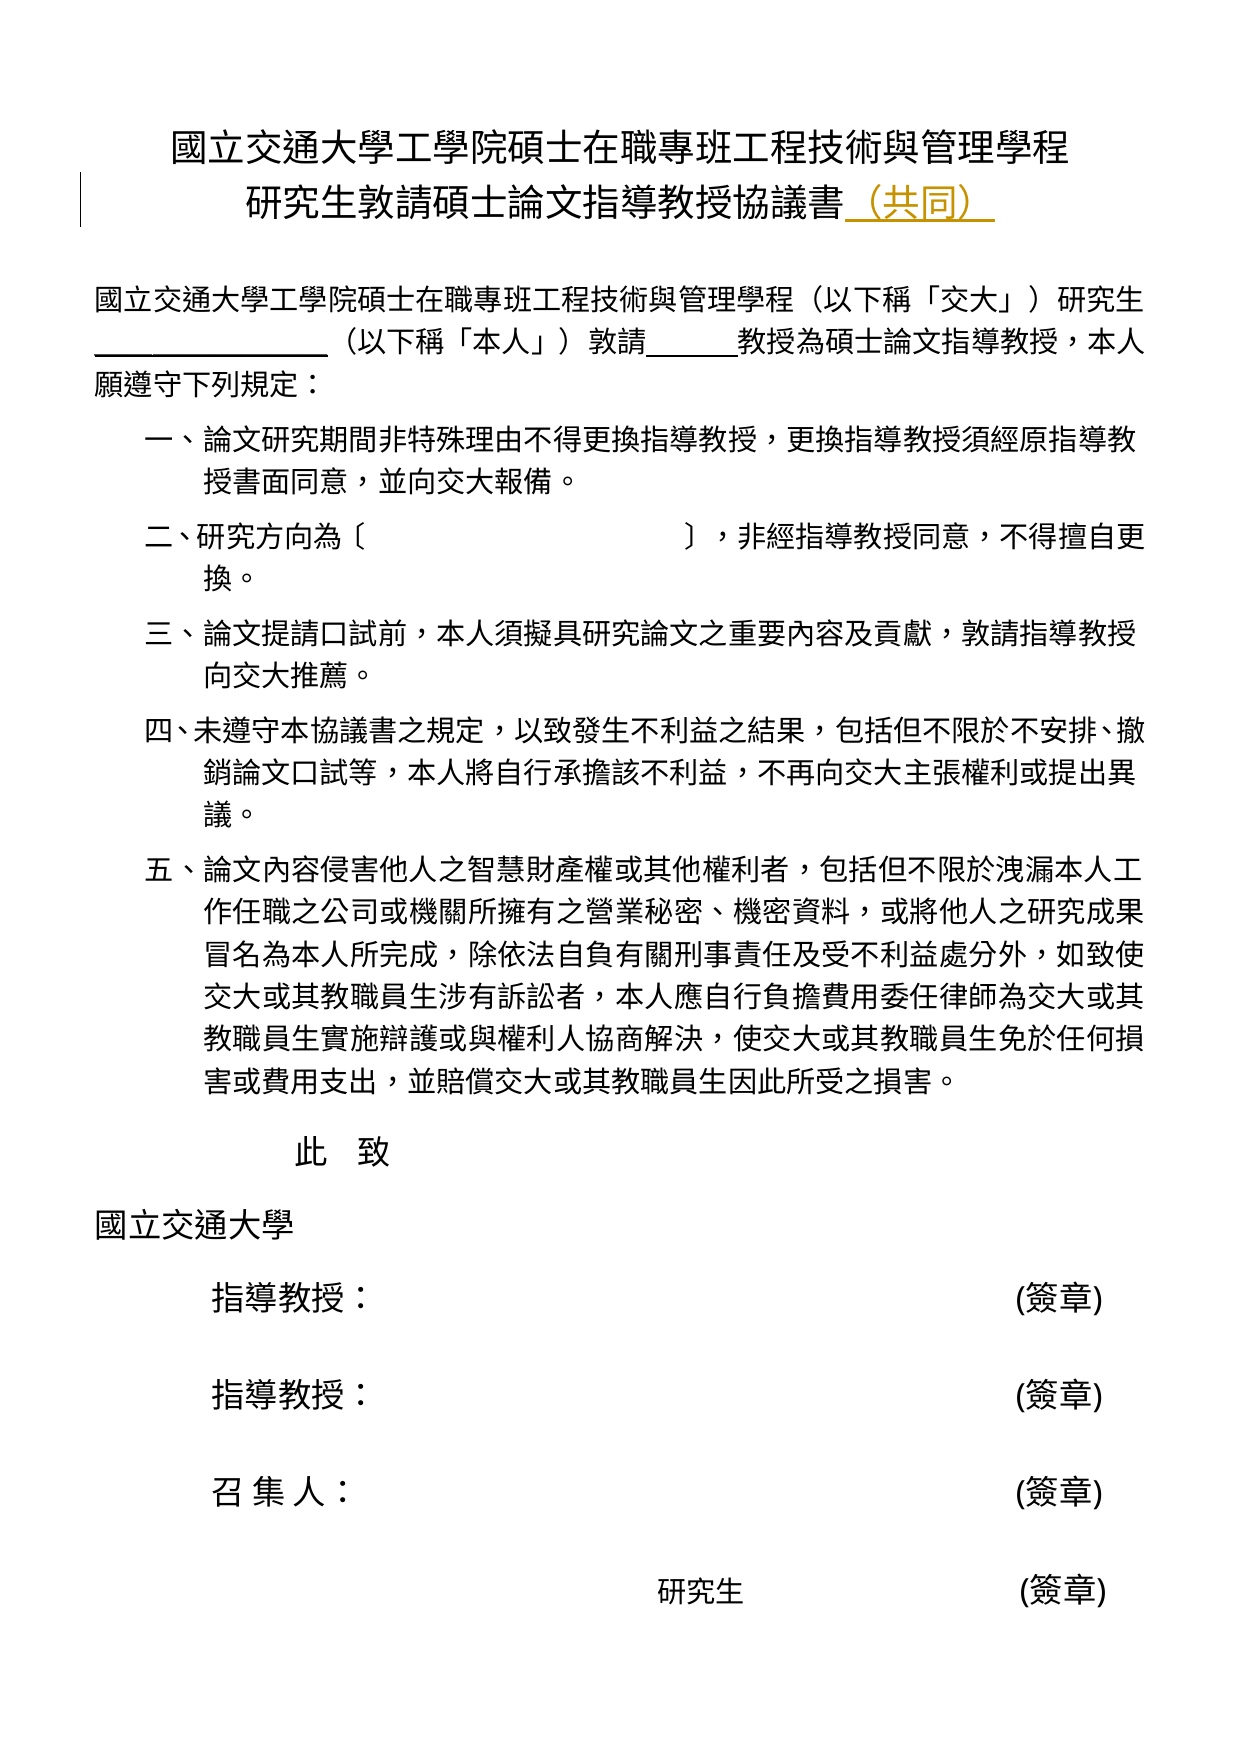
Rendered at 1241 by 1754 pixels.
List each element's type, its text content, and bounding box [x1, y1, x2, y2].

text 五、論文內容侵害他人之智慧財產權或其他權利者，包括但不限於洩漏本人工作任職之公司或機關所擁有之營業秘密、機密資料，或將他人之研究成果冒名為本人所完成，除依法自負有關刑事責任及受不利益處分外，如致使交大或其教職員生涉有訴訟者，本人應自行負擔費用委任律師為交大或其教職員生實施辯護或與權利人協商解決，使交大或其教職員生免於任何損害或費用支出，並賠償交大或其教職員生因此所受之損害。 [144, 847, 1146, 1100]
text 研究生敦請碩士論文指導教授協議書（共同） [94, 172, 1146, 227]
text 四、未遵守本協議書之規定，以致發生不利益之結果，包括但不限於不安排、撤銷論文口試等，本人將自行承擔該不利益，不再向交大主張權利或提出異議。 [144, 707, 1146, 834]
text 一、論文研究期間非特殊理由不得更換指導教授，更換指導教授須經原指導教授書面同意，並向交大報備。 [144, 416, 1146, 501]
text 國立交通大學工學院碩士在職專班工程技術與管理學程 [94, 118, 1146, 172]
text 召 集 人： (簽章) [94, 1466, 1146, 1514]
text 此 致 [94, 1125, 1146, 1174]
text 指導教授： (簽章) [94, 1369, 1146, 1417]
text 二、研究方向為〔 〕，非經指導教授同意，不得擅自更換。 [144, 513, 1146, 598]
text 研究生 (簽章) [94, 1564, 1146, 1612]
text 國立交通大學工學院碩士在職專班工程技術與管理學程（以下稱「交大」）研究生＿＿＿＿＿＿＿＿（以下稱「本人」）敦請 教授為碩士論文指導教授，本人願遵守下列規定： [94, 277, 1146, 403]
text 指導教授： (簽章) [94, 1272, 1146, 1320]
text 國立交通大學 [94, 1199, 1146, 1247]
text 三、論文提請口試前，本人須擬具研究論文之重要內容及貢獻，敦請指導教授向交大推薦。 [144, 610, 1146, 695]
